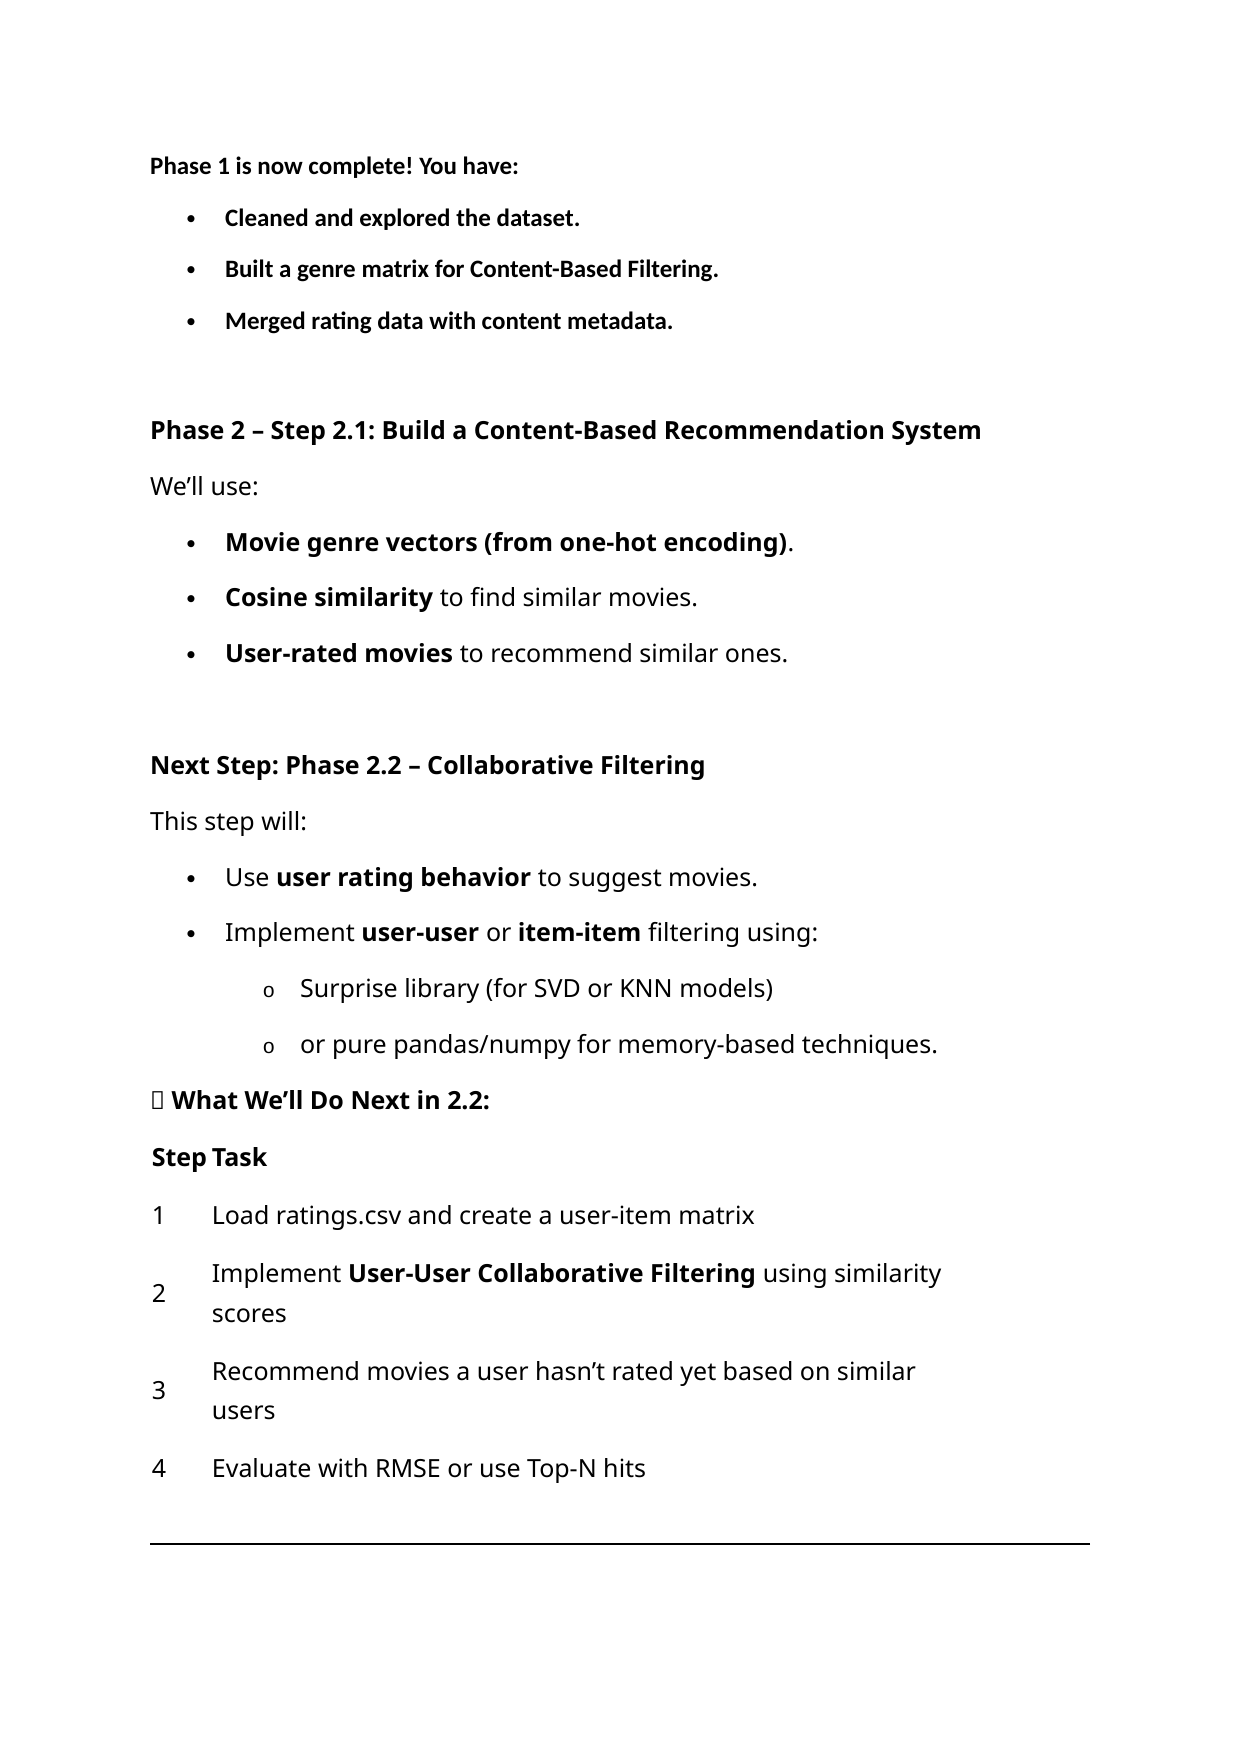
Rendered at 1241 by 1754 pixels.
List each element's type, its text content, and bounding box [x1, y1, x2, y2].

text We’ll use: [150, 468, 1090, 502]
list Surprise library (for SVD or KNN models) [262, 971, 1090, 1005]
table_cell 2 [150, 1255, 210, 1352]
table_cell 4 [150, 1449, 210, 1507]
list Implement user-user or item-item filtering using: [187, 915, 1090, 949]
table_cell 3 [150, 1352, 210, 1449]
table_cell Recommend movies a user hasn’t rated yet based on similar users [210, 1352, 957, 1449]
list or pure pandas/numpy for memory-based techniques. [262, 1027, 1090, 1061]
table_header Step [150, 1138, 210, 1196]
list Built a genre matrix for Content-Based Filtering. [187, 253, 1090, 284]
list Cosine similarity to find similar movies. [187, 580, 1090, 614]
list Movie genre vectors (from one-hot encoding). [187, 524, 1090, 558]
text This step will: [150, 803, 1090, 837]
table_cell Implement User-User Collaborative Filtering using similarity scores [210, 1255, 957, 1352]
table_cell Load ratings.csv and create a user-item matrix [210, 1196, 957, 1254]
list Merged rating data with content metadata. [187, 305, 1090, 336]
list User-rated movies to recommend similar ones. [187, 636, 1090, 670]
table_cell 1 [150, 1196, 210, 1254]
list Use user rating behavior to suggest movies. [187, 859, 1090, 893]
text Phase 1 is now complete! You have: [150, 150, 1090, 181]
list Cleaned and explored the dataset. [187, 202, 1090, 232]
table_cell Evaluate with RMSE or use Top-N hits [210, 1449, 957, 1507]
table_header Task [210, 1138, 957, 1196]
text Phase 2 – Step 2.1: Build a Content-Based Recommendation System [150, 412, 1090, 447]
text ✅ What We’ll Do Next in 2.2: [150, 1082, 1090, 1117]
text Next Step: Phase 2.2 – Collaborative Filtering [150, 747, 1090, 782]
